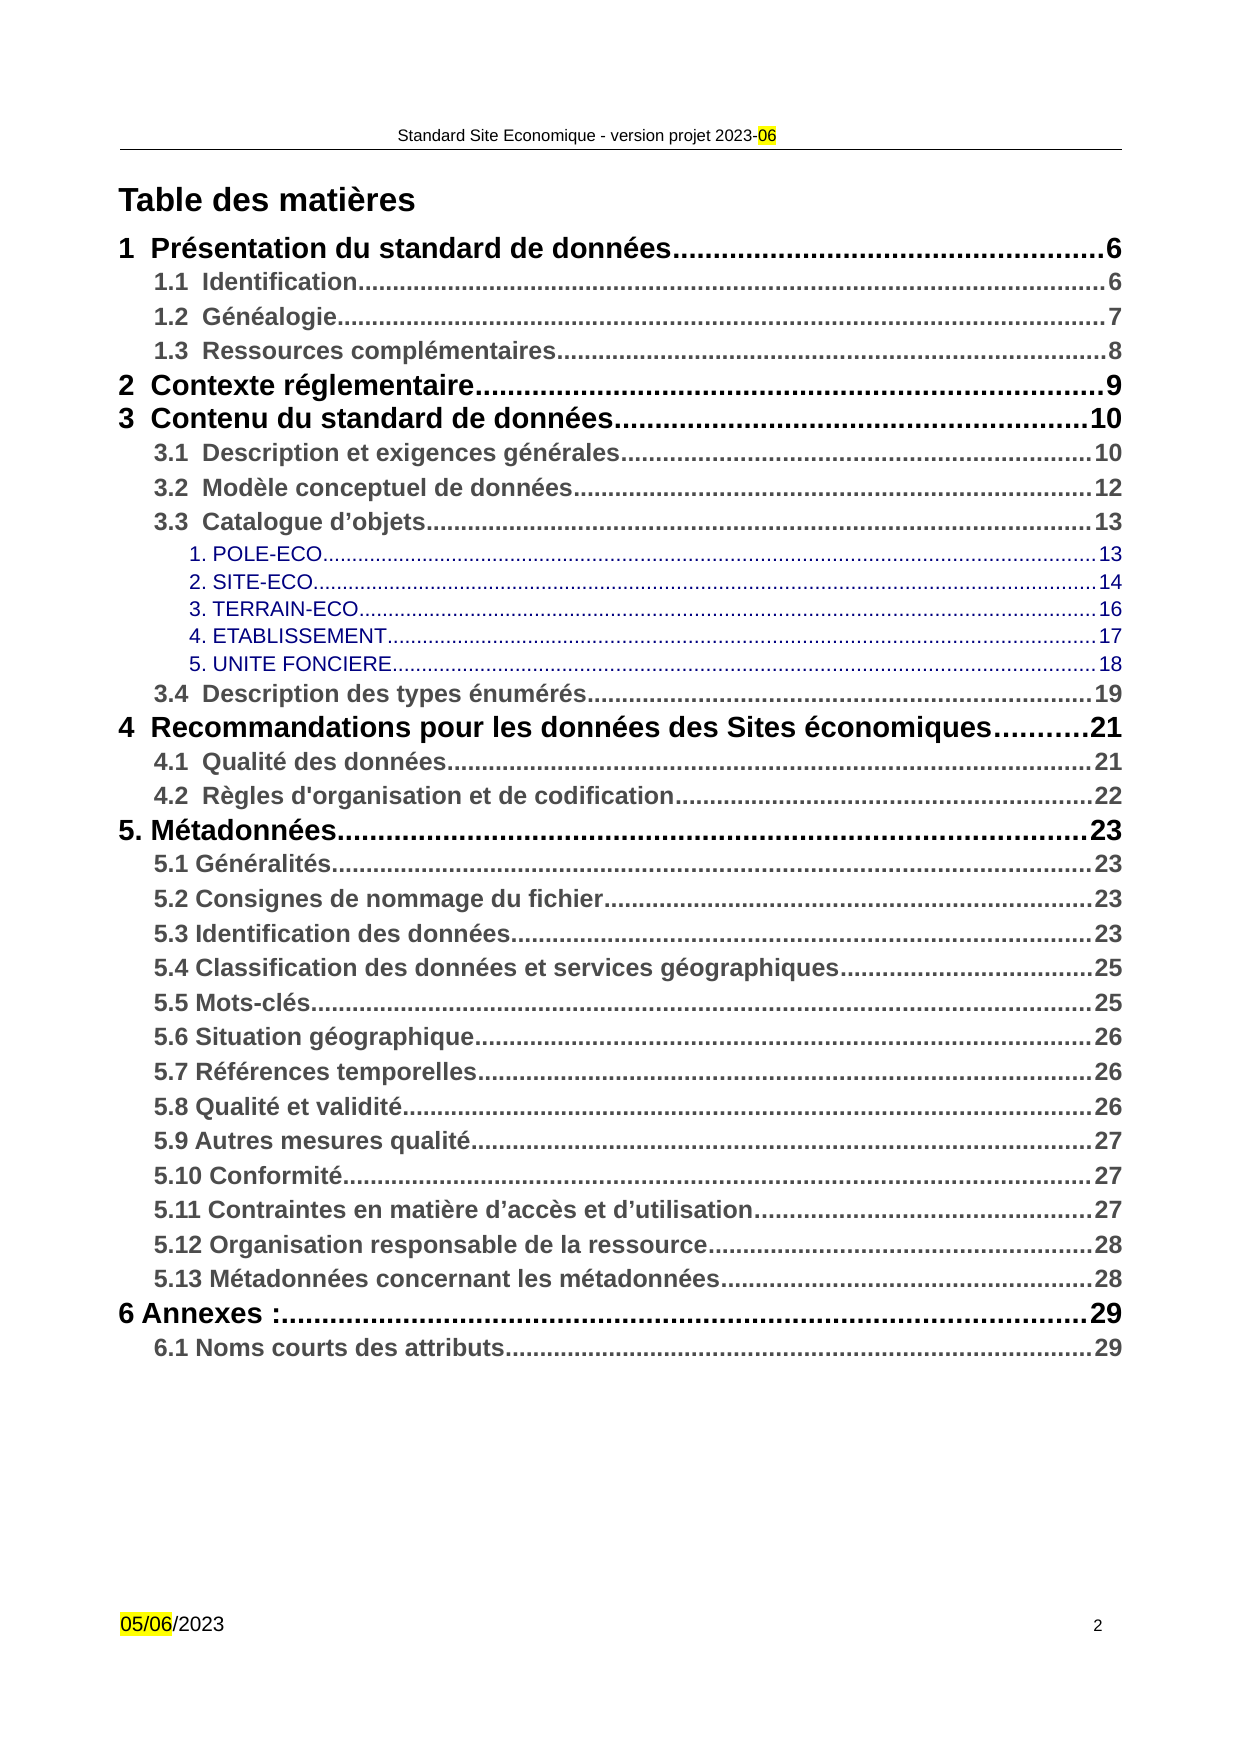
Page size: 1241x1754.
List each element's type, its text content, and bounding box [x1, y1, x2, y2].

text 5.13 Métadonnées concernant les métadonnées 28 [153, 1264, 1122, 1293]
text 2. SITE-ECO 14 [189, 569, 1122, 593]
text 5.6 Situation géographique 26 [153, 1022, 1122, 1051]
text 5.9 Autres mesures qualité 27 [153, 1126, 1122, 1155]
text 4. ETABLISSEMENT 17 [189, 624, 1122, 648]
text 4 Recommandations pour les données des Sites économiques 21 [118, 710, 1122, 744]
text 3.1 Description et exigences générales 10 [153, 438, 1122, 467]
text 1.2 Généalogie 7 [153, 302, 1122, 330]
text 5. UNITE FONCIERE 18 [189, 651, 1122, 676]
text 5.10 Conformité 27 [153, 1161, 1122, 1189]
text 3.2 Modèle conceptuel de données 12 [153, 472, 1122, 501]
text 5.11 Contraintes en matière d’accès et d’utilisation 27 [153, 1195, 1122, 1224]
text 5. Métadonnées 23 [118, 813, 1122, 847]
text 1.3 Ressources complémentaires 8 [153, 336, 1122, 365]
text 2 Contexte réglementaire 9 [118, 368, 1122, 401]
text 6.1 Noms courts des attributs 29 [153, 1333, 1122, 1361]
text 4.2 Règles d'organisation et de codification 22 [153, 781, 1122, 810]
text 3.3 Catalogue d’objets 13 [153, 507, 1122, 536]
text 5.3 Identification des données 23 [153, 919, 1122, 947]
text 5.4 Classification des données et services géographiques 25 [153, 953, 1122, 982]
text 1 Présentation du standard de données 6 [118, 231, 1122, 264]
text 5.1 Généralités 23 [153, 849, 1122, 878]
text 1. POLE-ECO 13 [189, 542, 1122, 566]
text 4.1 Qualité des données 21 [153, 747, 1122, 776]
text 3.4 Description des types énumérés 19 [153, 679, 1122, 707]
subtitle Table des matières [118, 180, 1122, 218]
text 3 Contenu du standard de données 10 [118, 401, 1122, 435]
text 5.8 Qualité et validité 26 [153, 1092, 1122, 1120]
text 5.5 Mots-clés 25 [153, 988, 1122, 1017]
text 1.1 Identification 6 [153, 267, 1122, 296]
text 6 Annexes : 29 [118, 1296, 1122, 1330]
text 5.7 Références temporelles 26 [153, 1057, 1122, 1086]
text 5.12 Organisation responsable de la ressource 28 [153, 1230, 1122, 1259]
text 5.2 Consignes de nommage du fichier 23 [153, 884, 1122, 913]
text 3. TERRAIN-ECO 16 [189, 596, 1122, 621]
